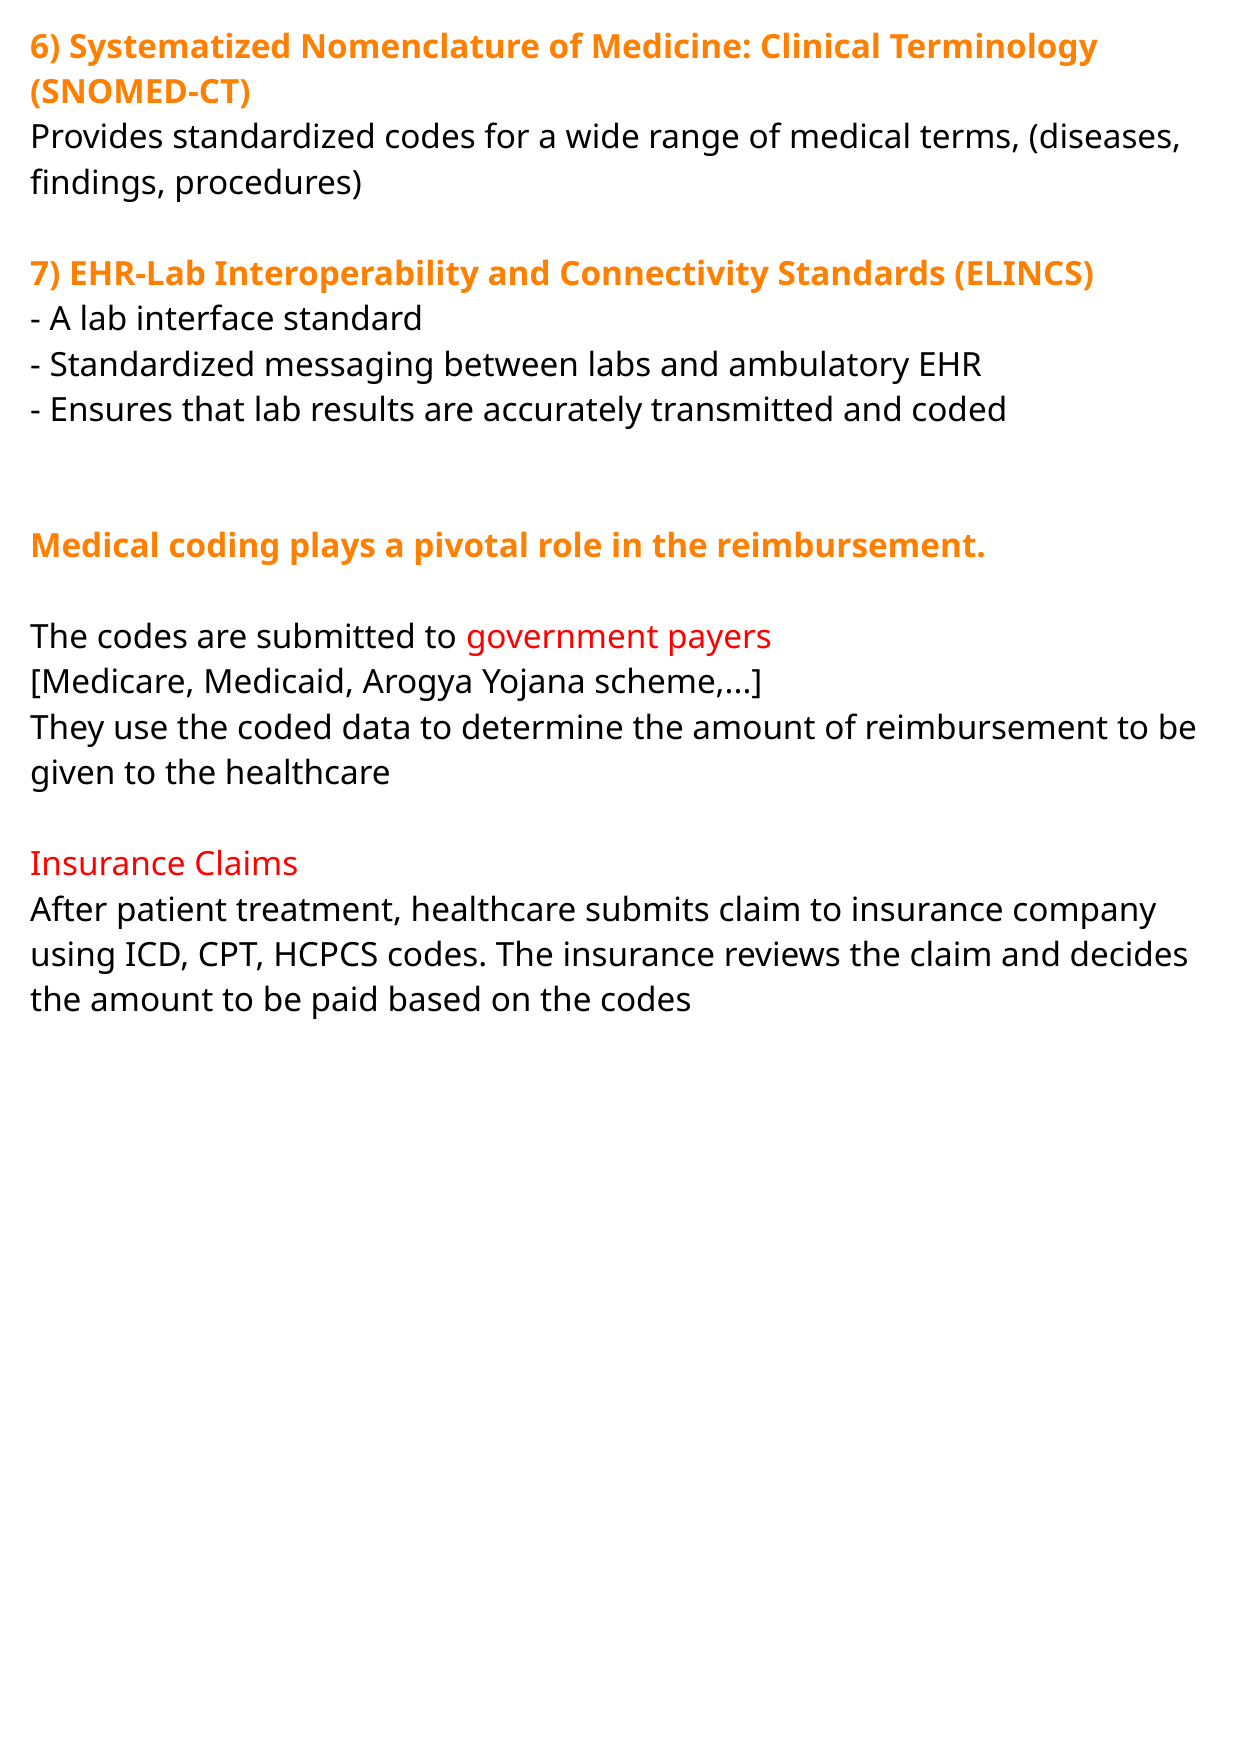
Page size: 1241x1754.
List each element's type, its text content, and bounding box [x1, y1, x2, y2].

subtitle 7) EHR-Lab Interoperability and Connectivity Standards (ELINCS) - A lab interface standard [30, 249, 1211, 340]
subtitle 6) Systematized Nomenclature of Medicine: Clinical Terminology (SNOMED-CT) Provides standardized codes for a wide range of medical terms, (diseases, findings, procedures) [30, 22, 1211, 204]
subtitle Medical coding plays a pivotal role in the reimbursement. [30, 522, 1211, 567]
subtitle [Medicare, Medicaid, Arogya Yojana scheme,...] [30, 658, 1211, 704]
subtitle They use the coded data to determine the amount of reimbursement to be given to the healthcare [30, 704, 1211, 794]
subtitle - Standardized messaging between labs and ambulatory EHR - Ensures that lab results are accurately transmitted and coded [30, 340, 1211, 431]
subtitle After patient treatment, healthcare submits claim to insurance company using ICD, CPT, HCPCS codes. The insurance reviews the claim and decides the amount to be paid based on the codes [30, 885, 1211, 1022]
subtitle The codes are submitted to government payers [30, 613, 1211, 658]
subtitle Insurance Claims [30, 840, 1211, 885]
